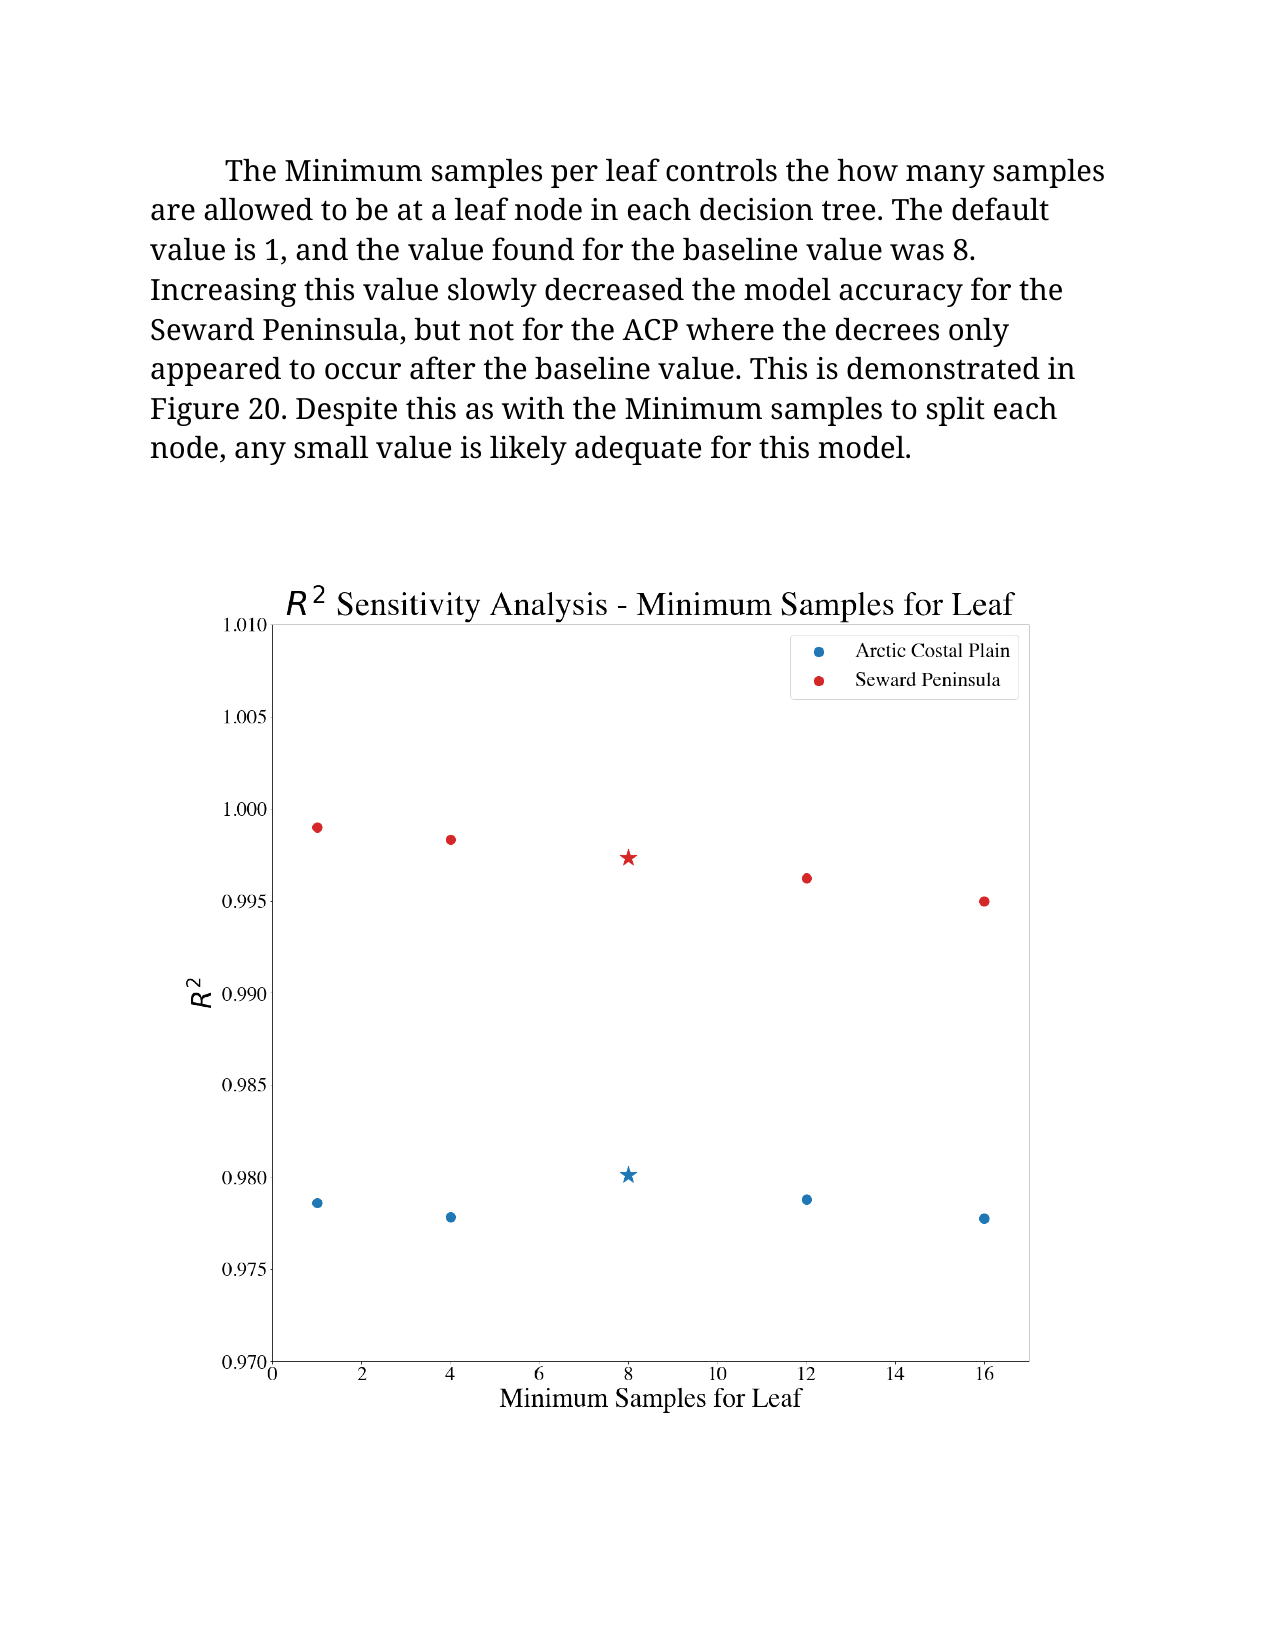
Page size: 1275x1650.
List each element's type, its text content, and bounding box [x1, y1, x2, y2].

text The Minimum samples per leaf controls the how many samples are allowed to be at a leaf node in each decision tree. The default value is 1, and the value found for the baseline value was 8. Increasing this value slowly decreased the model accuracy for the Seward Peninsula, but not for the ACP where the decrees only appeared to occur after the baseline value. This is demonstrated in Figure 20. Despite this as with the Minimum samples to split each node, any small value is likely adequate for this model. [150, 150, 1125, 467]
picture [150, 507, 1125, 1483]
